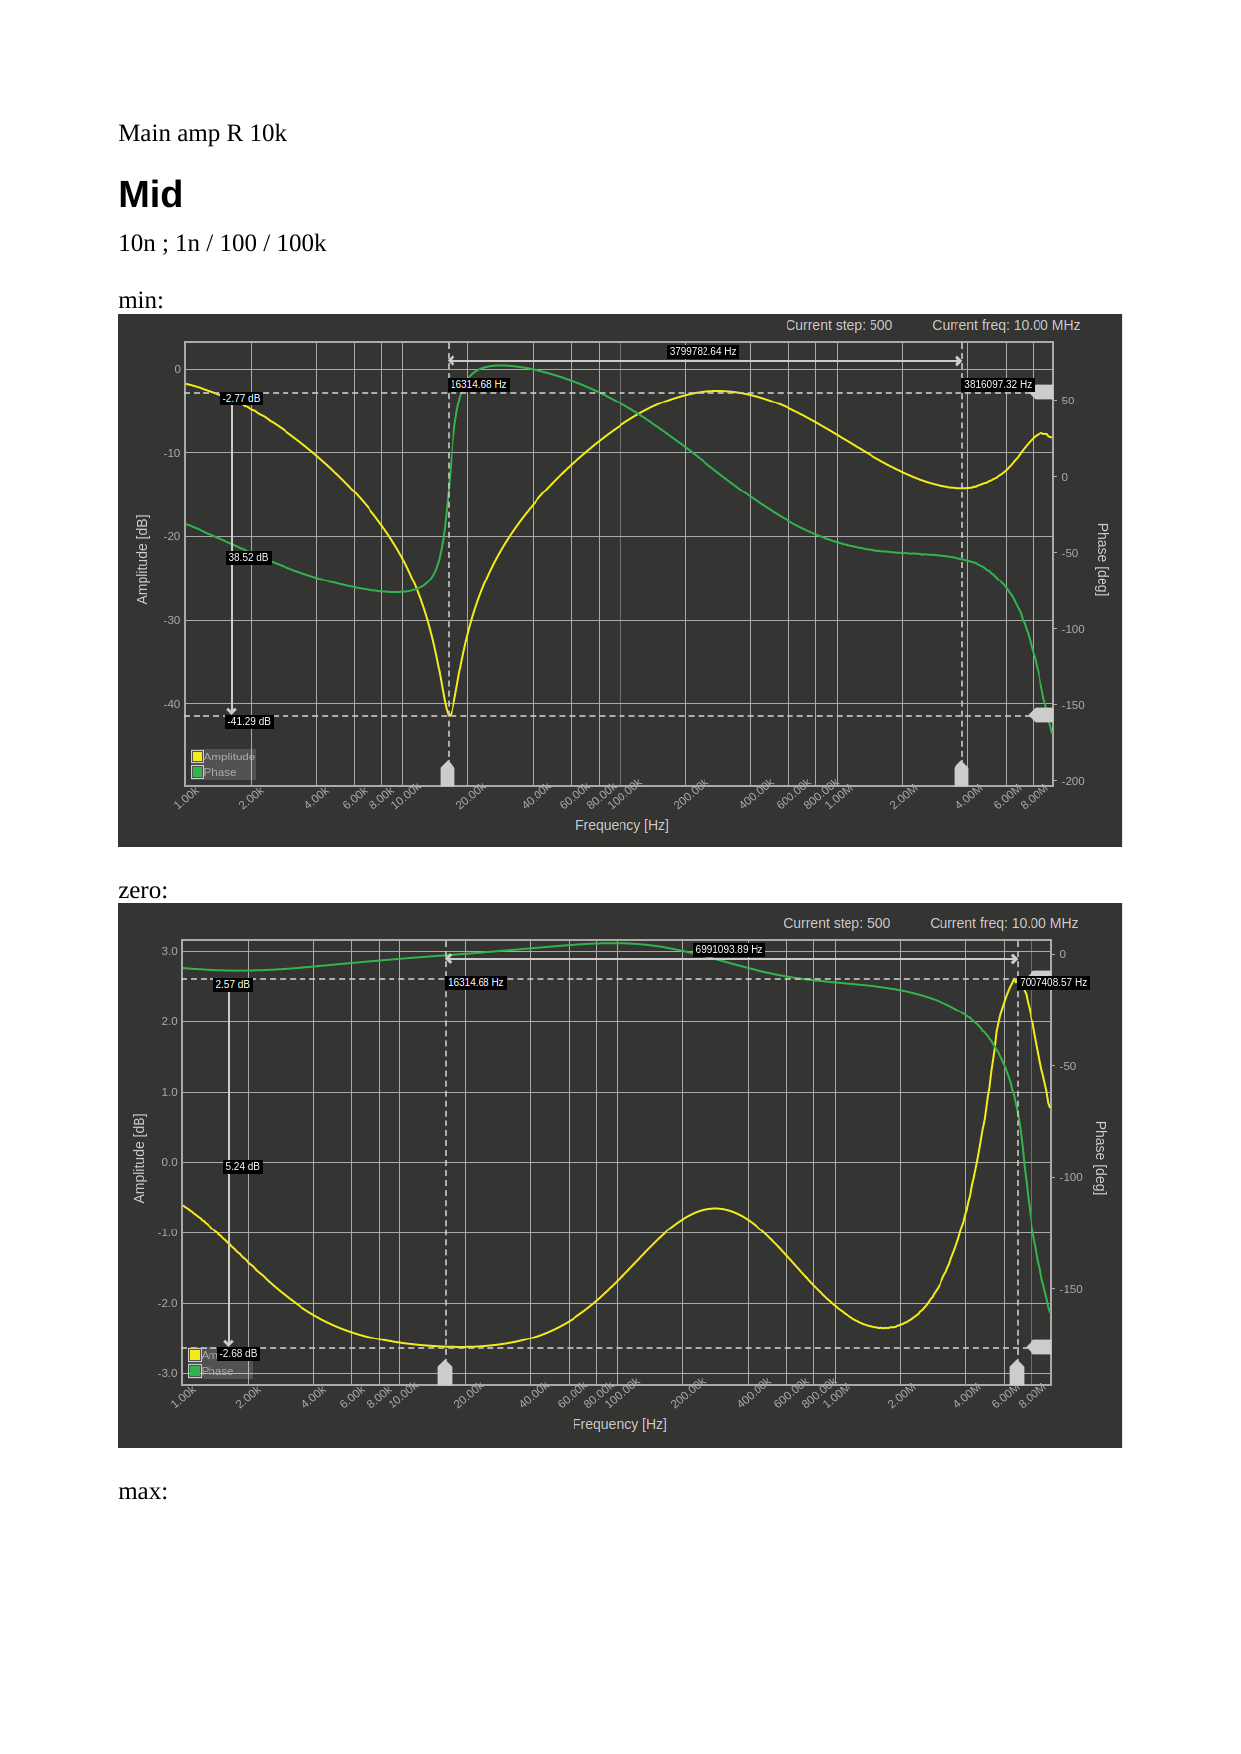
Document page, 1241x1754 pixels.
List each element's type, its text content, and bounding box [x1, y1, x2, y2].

text max: [118, 1476, 1122, 1505]
text zero: [118, 875, 1122, 903]
subtitle Mid [118, 172, 1122, 216]
picture [118, 314, 1123, 847]
text Main amp R 10k [118, 118, 1122, 147]
text 10n ; 1n / 100 / 100k [118, 228, 1122, 257]
text min: [118, 286, 1122, 314]
picture [118, 903, 1123, 1448]
